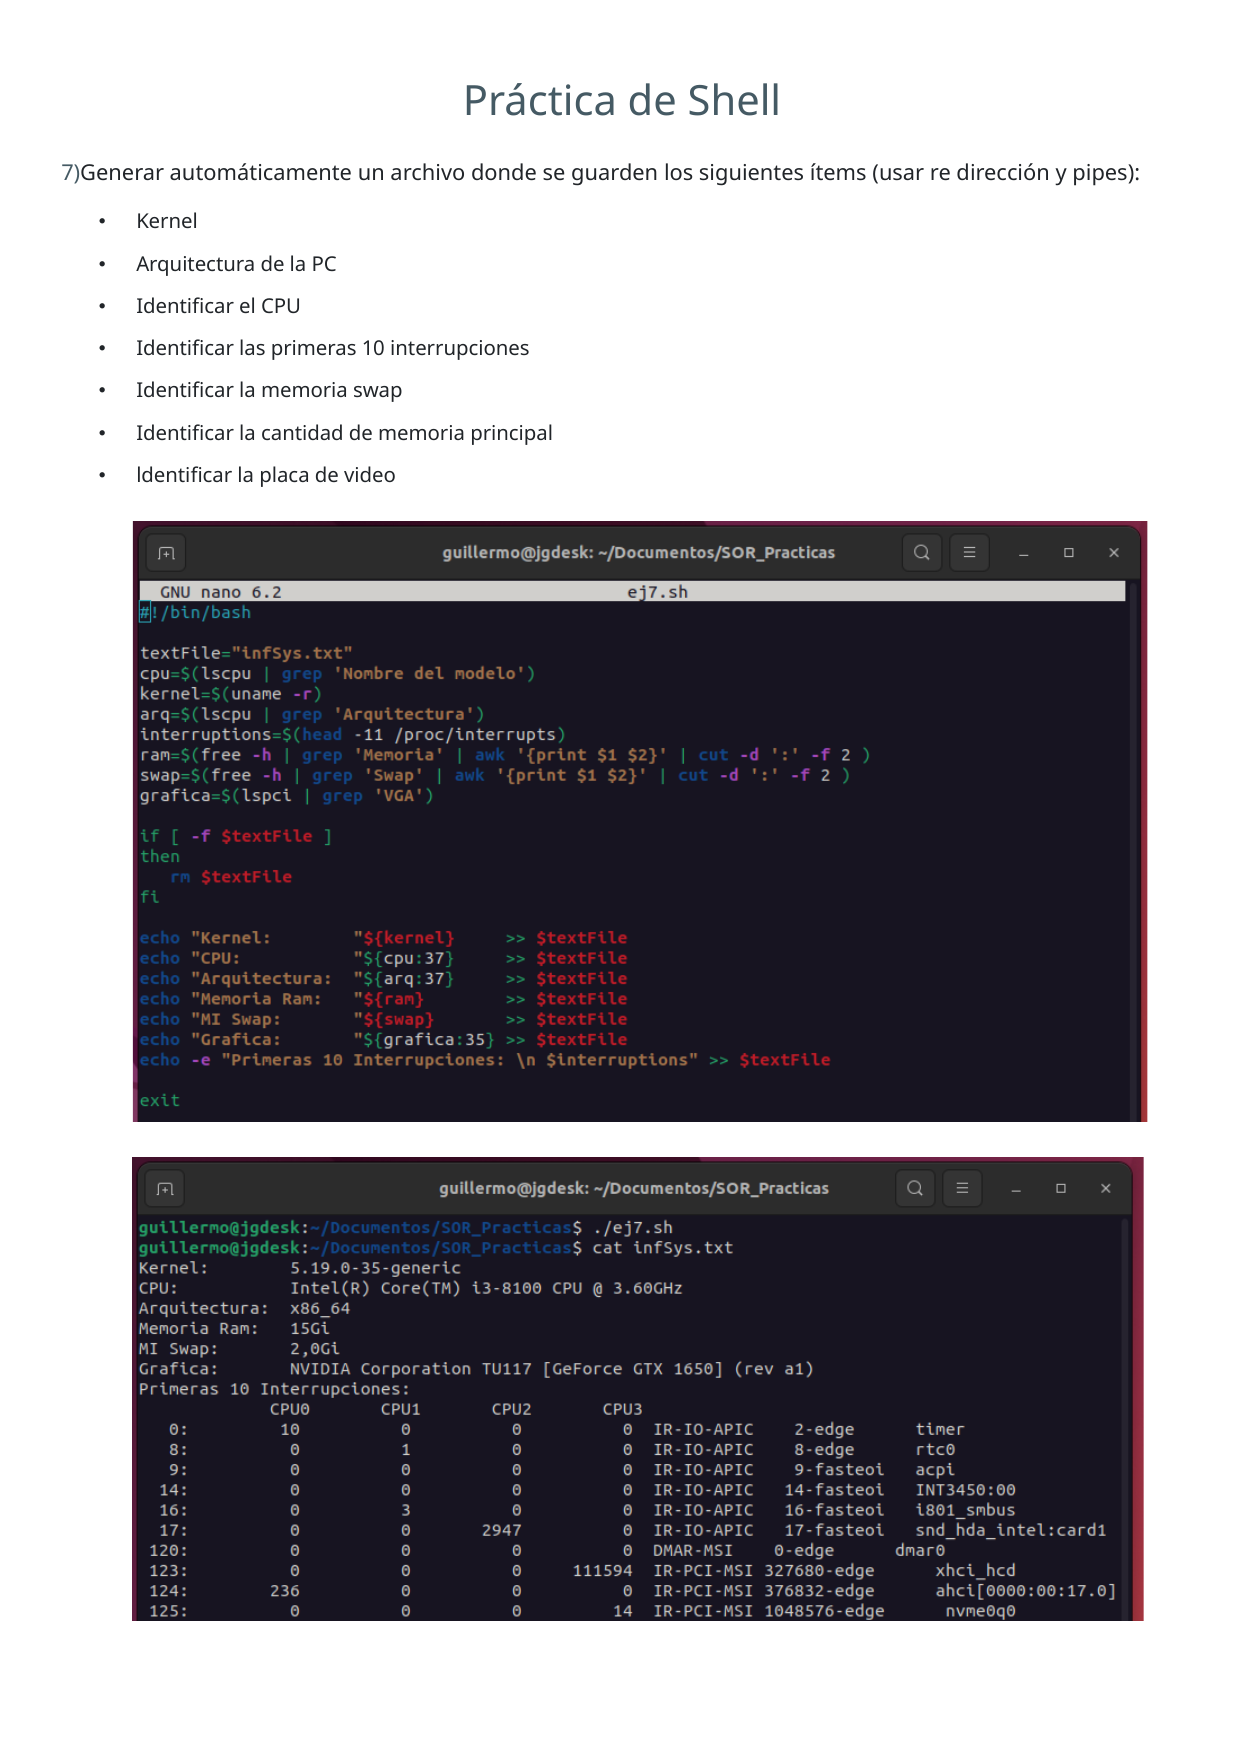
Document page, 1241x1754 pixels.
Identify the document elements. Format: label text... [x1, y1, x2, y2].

picture [132, 1157, 1144, 1621]
list ldentificar la placa de video [98, 461, 1183, 488]
list Identificar la cantidad de memoria principal [98, 418, 1183, 446]
picture [132, 521, 1148, 1122]
list Identificar el CPU [98, 292, 1183, 319]
list Arquitectura de la PC [98, 249, 1183, 277]
list Identificar las primeras 10 interrupciones [98, 334, 1183, 362]
list Kernel [98, 207, 1183, 235]
list Identificar la memoria swap [98, 376, 1183, 404]
subtitle 7)Generar automáticamente un archivo donde se guarden los siguientes ítems (usar re dirección y pipes): [61, 157, 1183, 186]
